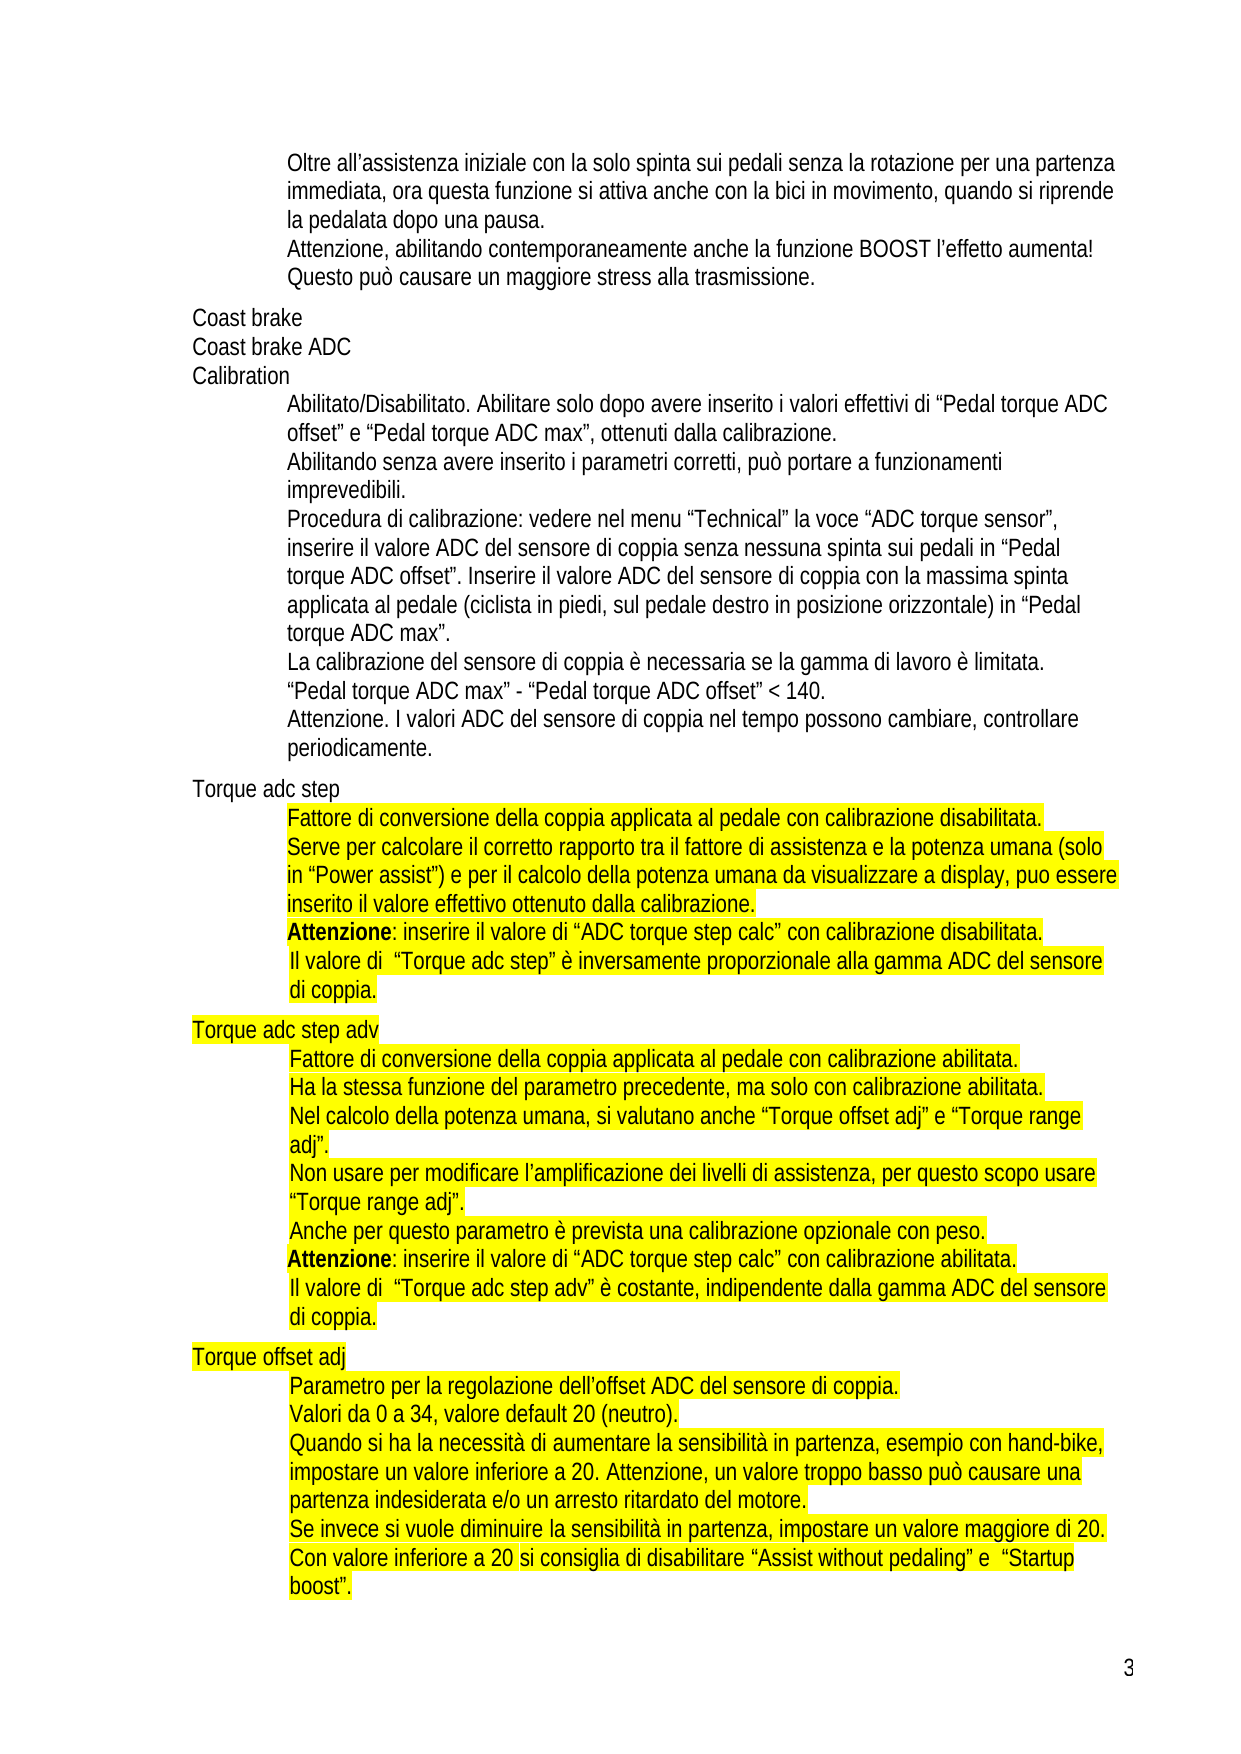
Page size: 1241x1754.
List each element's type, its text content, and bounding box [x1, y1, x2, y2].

text Abilitando senza avere inserito i parametri corretti, può portare a funzionamenti imprevedibili. [287, 447, 1122, 504]
text Attenzione: inserire il valore di “ADC torque step calc” con calibrazione disabilitata. [287, 917, 1122, 946]
text Calibration [137, 361, 1122, 389]
text Oltre all’assistenza iniziale con la solo spinta sui pedali senza la rotazione per una partenza immediata, ora questa funzione si attiva anche con la bici in movimento, quando si riprende la pedalata dopo una pausa. [287, 148, 1122, 233]
text Nel calcolo della potenza umana, si valutano anche “Torque offset adj” e “Torque range adj”. [289, 1101, 1122, 1158]
text Fattore di conversione della coppia applicata al pedale con calibrazione abilitata. [289, 1044, 1122, 1072]
text Torque offset adj [137, 1342, 1122, 1371]
text Attenzione, abilitando contemporaneamente anche la funzione BOOST l’effetto aumenta! [287, 233, 1122, 262]
text Questo può causare un maggiore stress alla trasmissione. [287, 262, 1122, 291]
text Se invece si vuole diminuire la sensibilità in partenza, impostare un valore maggiore di 20. [289, 1514, 1122, 1542]
text Ha la stessa funzione del parametro precedente, ma solo con calibrazione abilitata. [289, 1072, 1122, 1101]
text Serve per calcolare il corretto rapporto tra il fattore di assistenza e la potenza umana (solo in “Power assist”) e per il calcolo della potenza umana da visualizzare a display, puo essere inserito il valore effettivo ottenuto dalla calibrazione. [287, 831, 1122, 917]
text Anche per questo parametro è prevista una calibrazione opzionale con peso. [289, 1216, 1122, 1244]
text “Pedal torque ADC max” - “Pedal torque ADC offset” < 140. [287, 676, 1122, 704]
text Parametro per la regolazione dell’offset ADC del sensore di coppia. [289, 1371, 1122, 1399]
text Valori da 0 a 34, valore default 20 (neutro). [289, 1399, 1122, 1428]
text Il valore di “Torque adc step adv” è costante, indipendente dalla gamma ADC del sensore di coppia. [289, 1273, 1122, 1330]
text Coast brake [137, 303, 1122, 332]
text Il valore di “Torque adc step” è inversamente proporzionale alla gamma ADC del sensore di coppia. [289, 946, 1122, 1003]
text Procedura di calibrazione: vedere nel menu “Technical” la voce “ADC torque sensor”, inserire il valore ADC del sensore di coppia senza nessuna spinta sui pedali in “Pedal torque ADC offset”. Inserire il valore ADC del sensore di coppia con la massima spinta applicata al pedale (ciclista in piedi, sul pedale destro in posizione orizzontale) in “Pedal torque ADC max”. [287, 504, 1122, 647]
text Quando si ha la necessità di aumentare la sensibilità in partenza, esempio con hand-bike, impostare un valore inferiore a 20. Attenzione, un valore troppo basso può causare una partenza indesiderata e/o un arresto ritardato del motore. [289, 1428, 1122, 1514]
text Con valore inferiore a 20 si consiglia di disabilitare “Assist without pedaling” e “Startup boost”. [289, 1542, 1122, 1600]
text Coast brake ADC [137, 332, 1122, 361]
text La calibrazione del sensore di coppia è necessaria se la gamma di lavoro è limitata. [287, 647, 1122, 676]
text Attenzione: inserire il valore di “ADC torque step calc” con calibrazione abilitata. [287, 1244, 1122, 1273]
text Non usare per modificare l’amplificazione dei livelli di assistenza, per questo scopo usare “Torque range adj”. [289, 1158, 1122, 1216]
text Torque adc step [137, 774, 1122, 803]
text Attenzione. I valori ADC del sensore di coppia nel tempo possono cambiare, controllare periodicamente. [287, 704, 1122, 762]
text Abilitato/Disabilitato. Abilitare solo dopo avere inserito i valori effettivi di “Pedal torque ADC offset” e “Pedal torque ADC max”, ottenuti dalla calibrazione. [287, 389, 1122, 447]
text Torque adc step adv [137, 1015, 1122, 1044]
text Fattore di conversione della coppia applicata al pedale con calibrazione disabilitata. [287, 803, 1122, 831]
